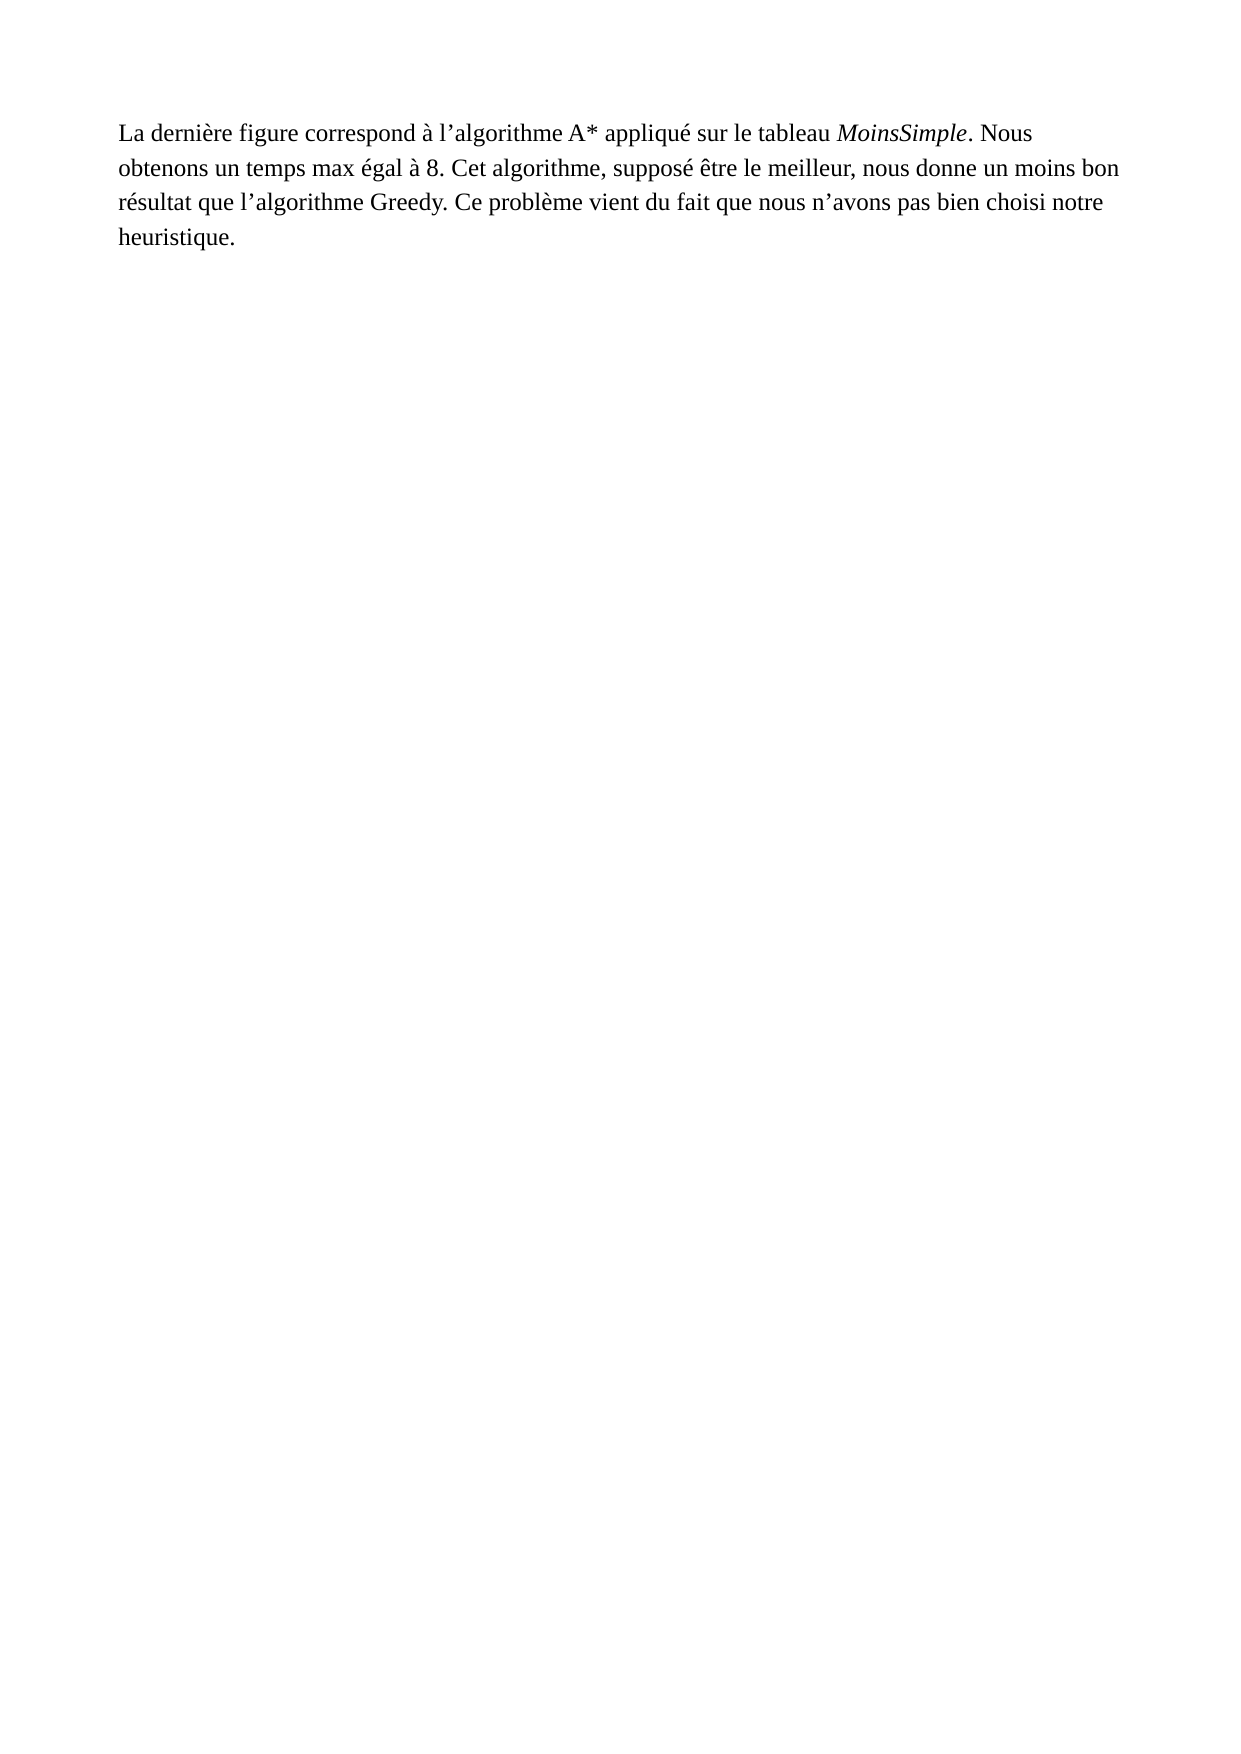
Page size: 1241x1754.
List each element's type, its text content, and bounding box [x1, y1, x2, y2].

text La dernière figure correspond à l’algorithme A* appliqué sur le tableau MoinsSimple. Nous obtenons un temps max égal à 8. Cet algorithme, supposé être le meilleur, nous donne un moins bon résultat que l’algorithme Greedy. Ce problème vient du fait que nous n’avons pas bien choisi notre heuristique. [118, 118, 1122, 250]
